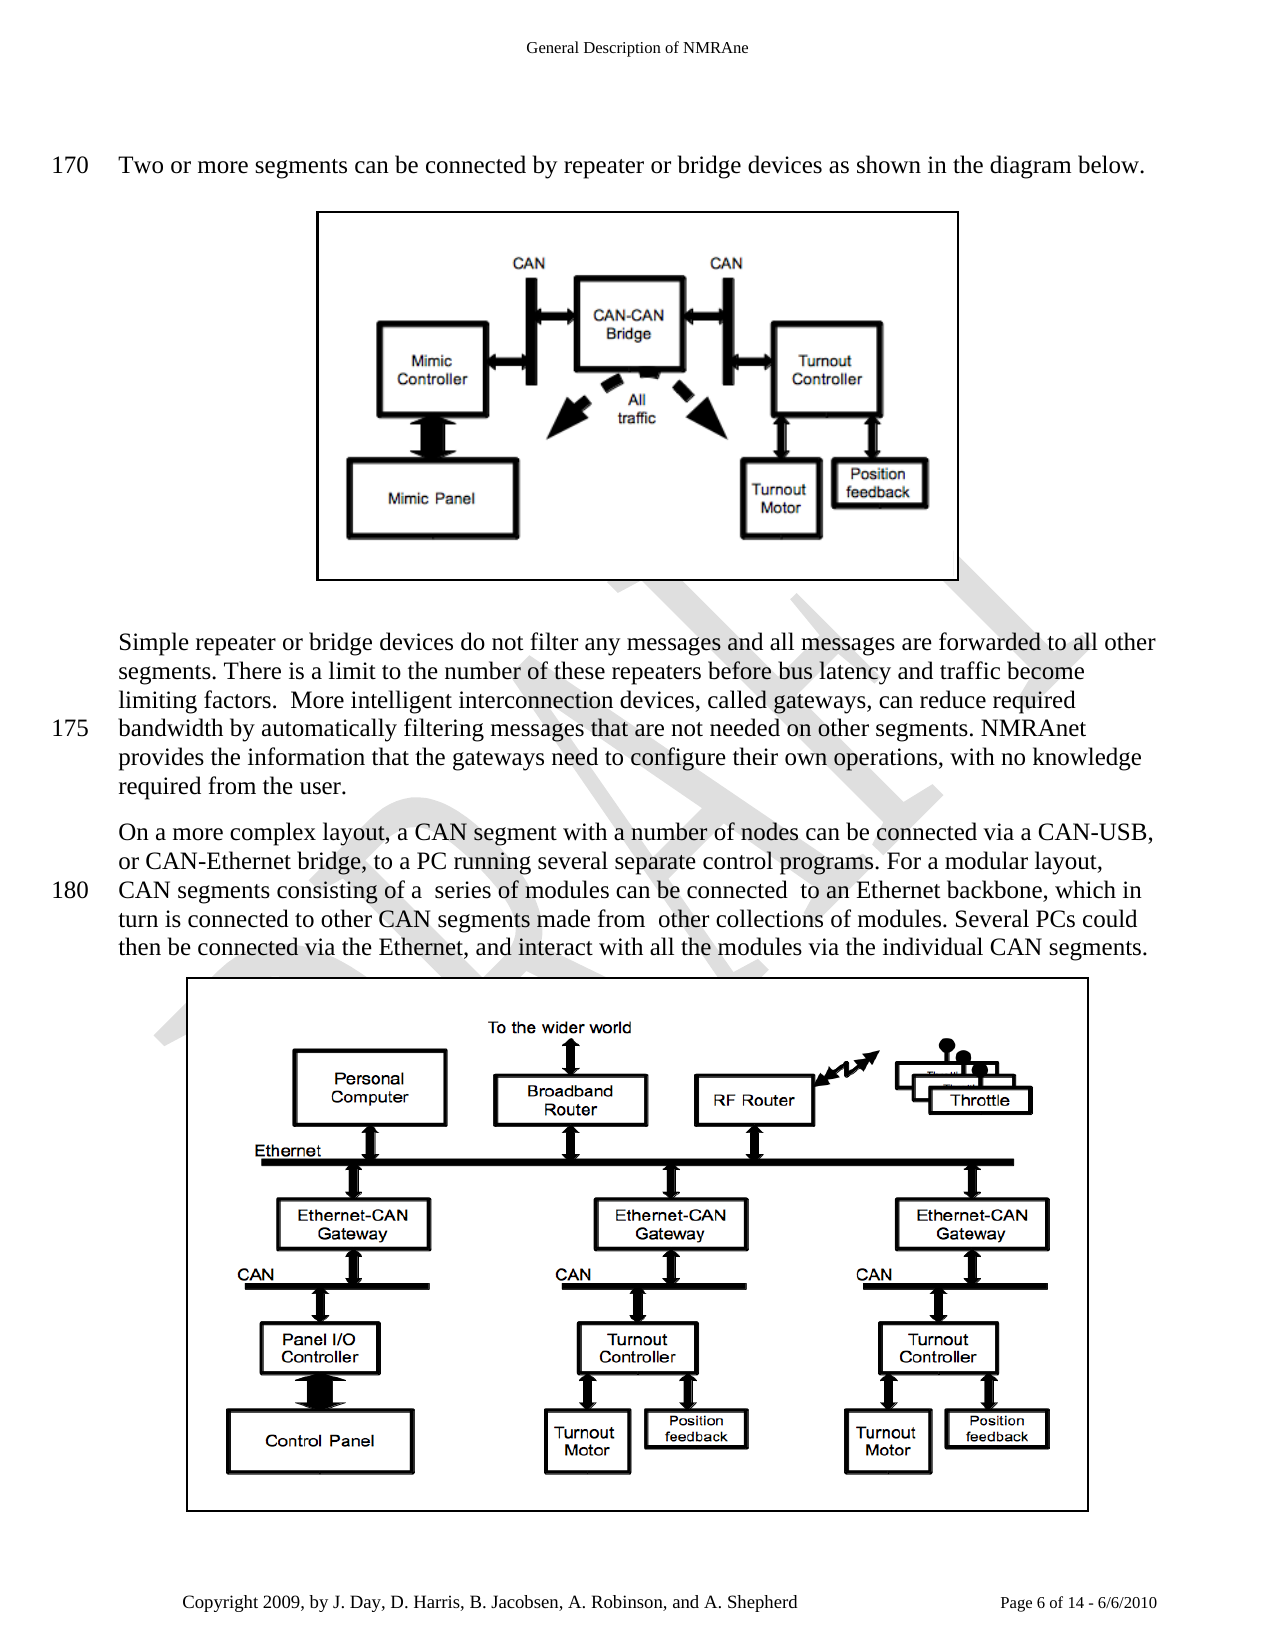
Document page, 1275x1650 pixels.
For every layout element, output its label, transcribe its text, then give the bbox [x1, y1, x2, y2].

text On a more complex layout, a CAN segment with a number of nodes can be connected via a CAN-USB, or CAN-Ethernet bridge, to a PC running several separate control programs. For a modular layout, CAN segments consisting of a series of modules can be connected to an Ethernet backbone, which in turn is connected to other CAN segments made from other collections of modules. Several PCs could then be connected via the Ethernet, and interact with all the modules via the individual CAN segments. [670, 817, 1157, 961]
text On a more complex layout, a CAN segment with a number of nodes can be connected via a CAN-USB, or CAN-Ethernet bridge, to a PC running several separate control programs. For a modular layout, CAN segments consisting of a series of modules can be connected to an Ethernet backbone, which in turn is connected to other CAN segments made from other collections of modules. Several PCs could then be connected via the Ethernet, and interact with all the modules via the individual CAN segments. [118, 817, 424, 961]
text On a more complex layout, a CAN segment with a number of nodes can be connected via a CAN-USB, or CAN-Ethernet bridge, to a PC running several separate control programs. For a modular layout, CAN segments consisting of a series of modules can be connected to an Ethernet backbone, which in turn is connected to other CAN segments made from other collections of modules. Several PCs could then be connected via the Ethernet, and interact with all the modules via the individual CAN segments. [188, 979, 1087, 1510]
text Two or more segments can be connected by repeater or bridge devices as shown in the diagram below. [118, 150, 1157, 179]
text On a more complex layout, a CAN segment with a number of nodes can be connected via a CAN-USB, or CAN-Ethernet bridge, to a PC running several separate control programs. For a modular layout, CAN segments consisting of a series of modules can be connected to an Ethernet backbone, which in turn is connected to other CAN segments made from other collections of modules. Several PCs could then be connected via the Ethernet, and interact with all the modules via the individual CAN segments. [468, 817, 705, 961]
picture [191, 982, 1084, 1507]
text Simple repeater or bridge devices do not filter any messages and all messages are forwarded to all other segments. There is a limit to the number of these repeaters before bus latency and traffic become limiting factors. More intelligent interconnection devices, called gateways, can reduce required bandwidth by automatically filtering messages that are not needed on other segments. NMRAnet provides the information that the gateways need to configure their own operations, with no knowledge required from the user. [118, 627, 860, 800]
picture [321, 216, 954, 576]
text Simple repeater or bridge devices do not filter any messages and all messages are forwarded to all other segments. There is a limit to the number of these repeaters before bus latency and traffic become limiting factors. More intelligent interconnection devices, called gateways, can reduce required bandwidth by automatically filtering messages that are not needed on other segments. NMRAnet provides the information that the gateways need to configure their own operations, with no knowledge required from the user. [798, 627, 1157, 800]
text On a more complex layout, a CAN segment with a number of nodes can be connected via a CAN-USB, or CAN-Ethernet bridge, to a PC running several separate control programs. For a modular layout, CAN segments consisting of a series of modules can be connected to an Ethernet backbone, which in turn is connected to other CAN segments made from other collections of modules. Several PCs could then be connected via the Ethernet, and interact with all the modules via the individual CAN segments. [366, 828, 515, 961]
text Simple repeater or bridge devices do not filter any messages and all messages are forwarded to all other segments. There is a limit to the number of these repeaters before bus latency and traffic become limiting factors. More intelligent interconnection devices, called gateways, can reduce required bandwidth by automatically filtering messages that are not needed on other segments. NMRAnet provides the information that the gateways need to configure their own operations, with no knowledge required from the user. [551, 706, 688, 800]
